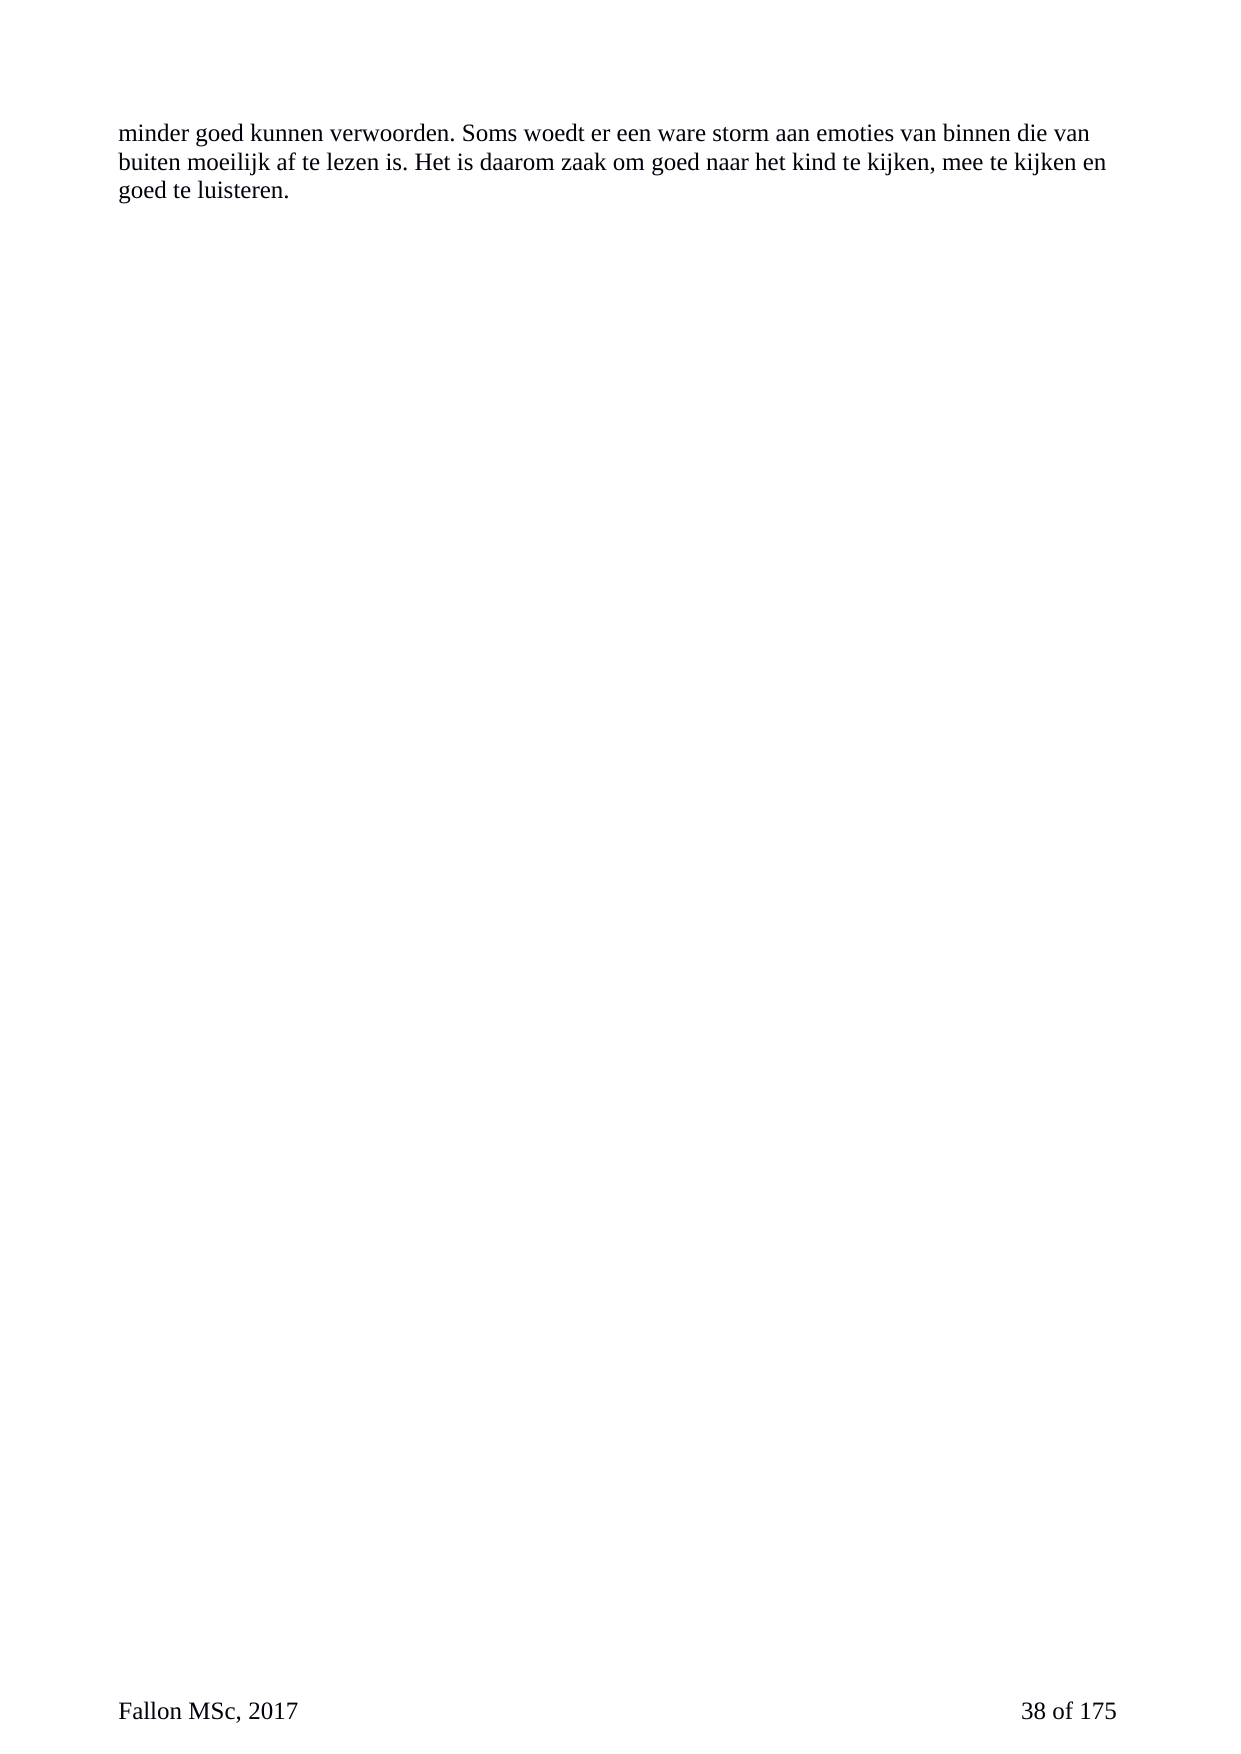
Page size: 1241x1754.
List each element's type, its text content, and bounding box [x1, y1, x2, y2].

text minder goed kunnen verwoorden. Soms woedt er een ware storm aan emoties van binnen die van buiten moeilijk af te lezen is. Het is daarom zaak om goed naar het kind te kijken, mee te kijken en goed te luisteren. [118, 118, 1122, 204]
